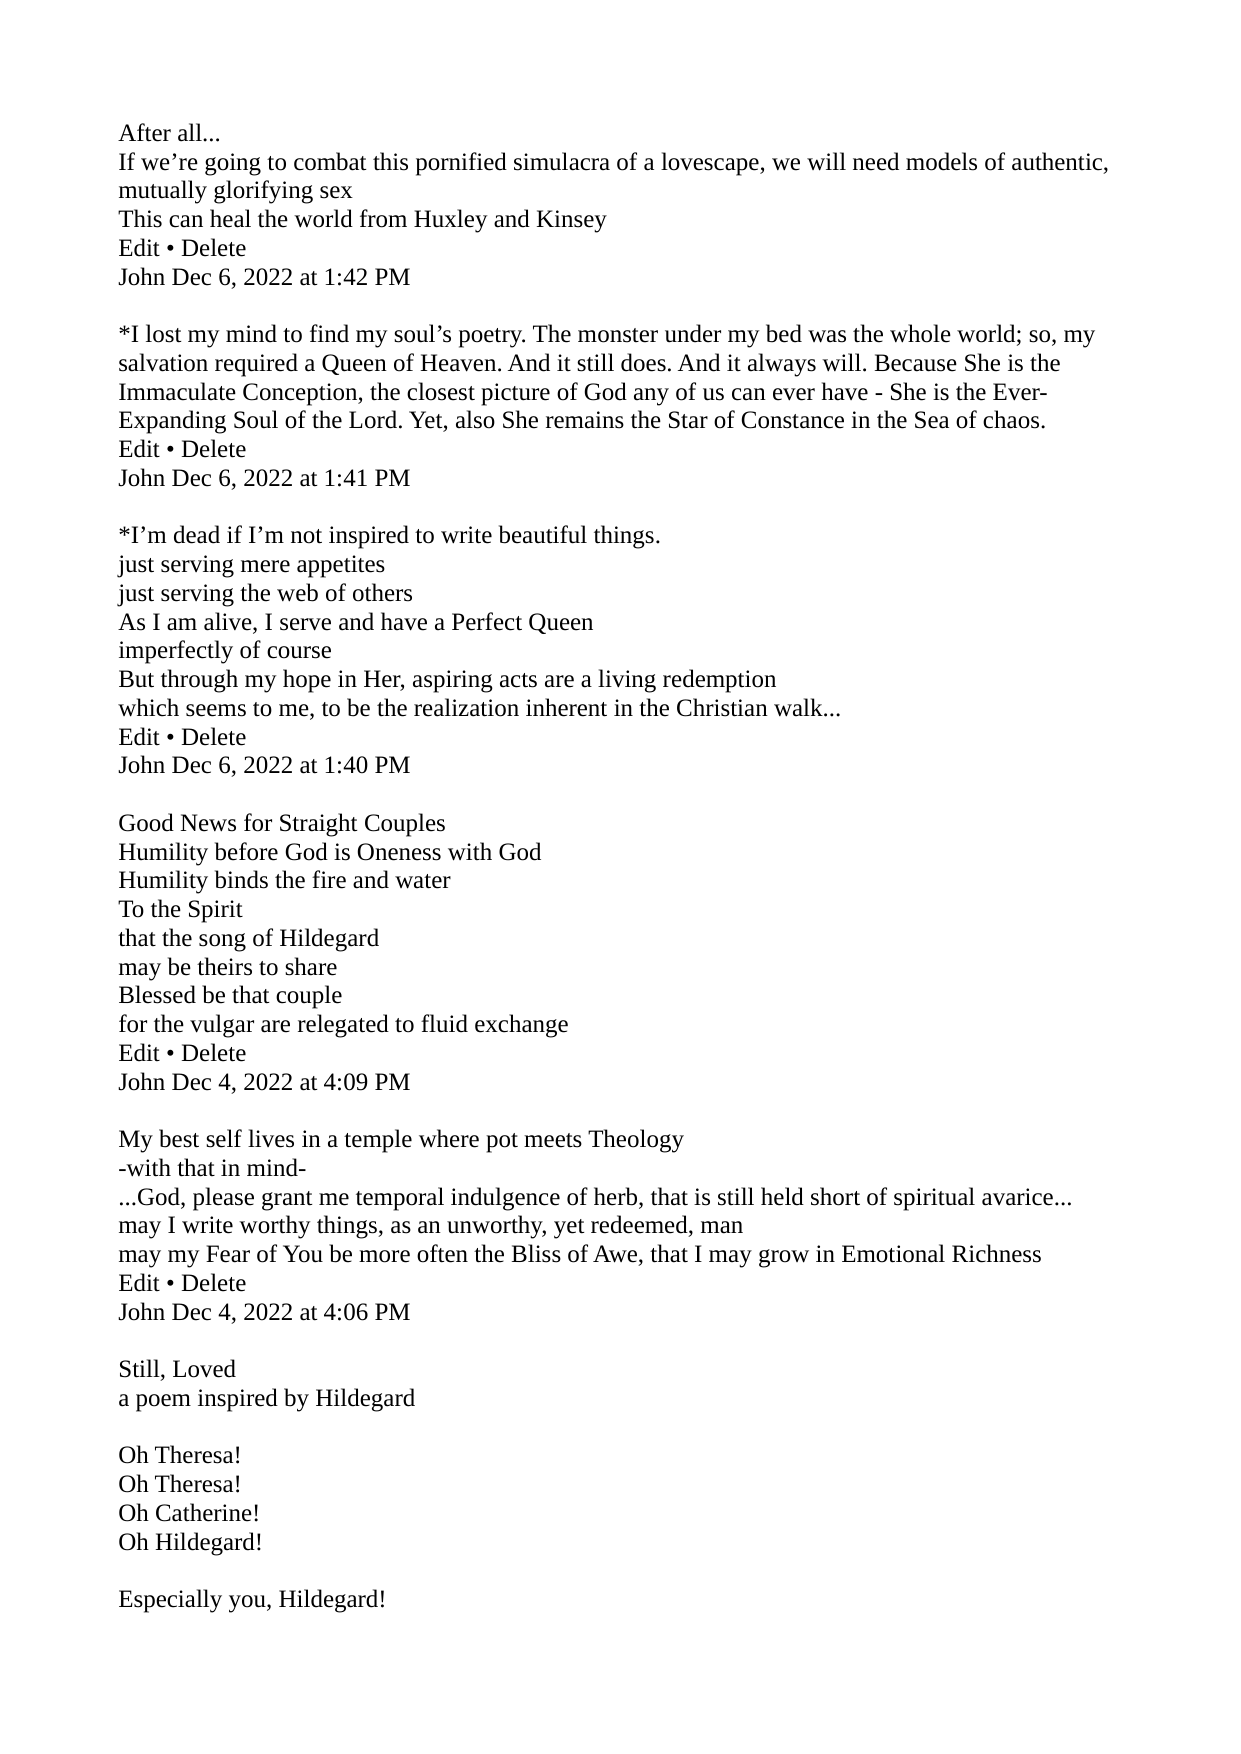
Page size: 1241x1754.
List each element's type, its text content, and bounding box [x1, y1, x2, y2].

text for the vulgar are relegated to fluid exchange [118, 1009, 1122, 1038]
text Good News for Straight Couples [118, 808, 1122, 837]
text Oh Theresa! [118, 1441, 1122, 1469]
text Humility binds the fire and water [118, 866, 1122, 894]
text *I’m dead if I’m not inspired to write beautiful things. [118, 521, 1122, 549]
text *I lost my mind to find my soul’s poetry. The monster under my bed was the whole world; so, my salvation required a Queen of Heaven. And it still does. And it always will. Because She is the Immaculate Conception, the closest picture of God any of us can ever have - She is the Ever-Expanding Soul of the Lord. Yet, also She remains the Star of Constance in the Sea of chaos. [118, 319, 1122, 434]
text that the song of Hildegard [118, 923, 1122, 952]
text Still, Loved [118, 1354, 1122, 1383]
text John Dec 6, 2022 at 1:40 PM [118, 751, 1122, 779]
text Especially you, Hildegard! [118, 1584, 1122, 1613]
text If we’re going to combat this pornified simulacra of a lovescape, we will need models of authentic, mutually glorifying sex [118, 147, 1122, 204]
text Blessed be that couple [118, 981, 1122, 1009]
text As I am alive, I serve and have a Perfect Queen [118, 607, 1122, 636]
text After all... [118, 118, 1122, 147]
text John Dec 4, 2022 at 4:06 PM [118, 1297, 1122, 1326]
text may my Fear of You be more often the Bliss of Awe, that I may grow in Emotional Richness [118, 1239, 1122, 1268]
text Edit • Delete [118, 434, 1122, 463]
text Edit • Delete [118, 1268, 1122, 1297]
text Oh Theresa! [118, 1469, 1122, 1498]
text This can heal the world from Huxley and Kinsey [118, 204, 1122, 233]
text just serving mere appetites [118, 549, 1122, 578]
text John Dec 4, 2022 at 4:09 PM [118, 1067, 1122, 1096]
text John Dec 6, 2022 at 1:42 PM [118, 262, 1122, 291]
text My best self lives in a temple where pot meets Theology [118, 1124, 1122, 1153]
text which seems to me, to be the realization inherent in the Christian walk... [118, 693, 1122, 722]
text Oh Catherine! [118, 1498, 1122, 1527]
text imperfectly of course [118, 636, 1122, 664]
text Oh Hildegard! [118, 1527, 1122, 1556]
text may I write worthy things, as an unworthy, yet redeemed, man [118, 1211, 1122, 1239]
text a poem inspired by Hildegard [118, 1383, 1122, 1412]
text Edit • Delete [118, 1038, 1122, 1067]
text may be theirs to share [118, 952, 1122, 981]
text Edit • Delete [118, 722, 1122, 751]
text But through my hope in Her, aspiring acts are a living redemption [118, 664, 1122, 693]
text Humility before God is Oneness with God [118, 837, 1122, 866]
text John Dec 6, 2022 at 1:41 PM [118, 463, 1122, 492]
text Edit • Delete [118, 233, 1122, 262]
text just serving the web of others [118, 578, 1122, 607]
text -with that in mind- [118, 1153, 1122, 1182]
text ...God, please grant me temporal indulgence of herb, that is still held short of spiritual avarice... [118, 1182, 1122, 1211]
text To the Spirit [118, 894, 1122, 923]
